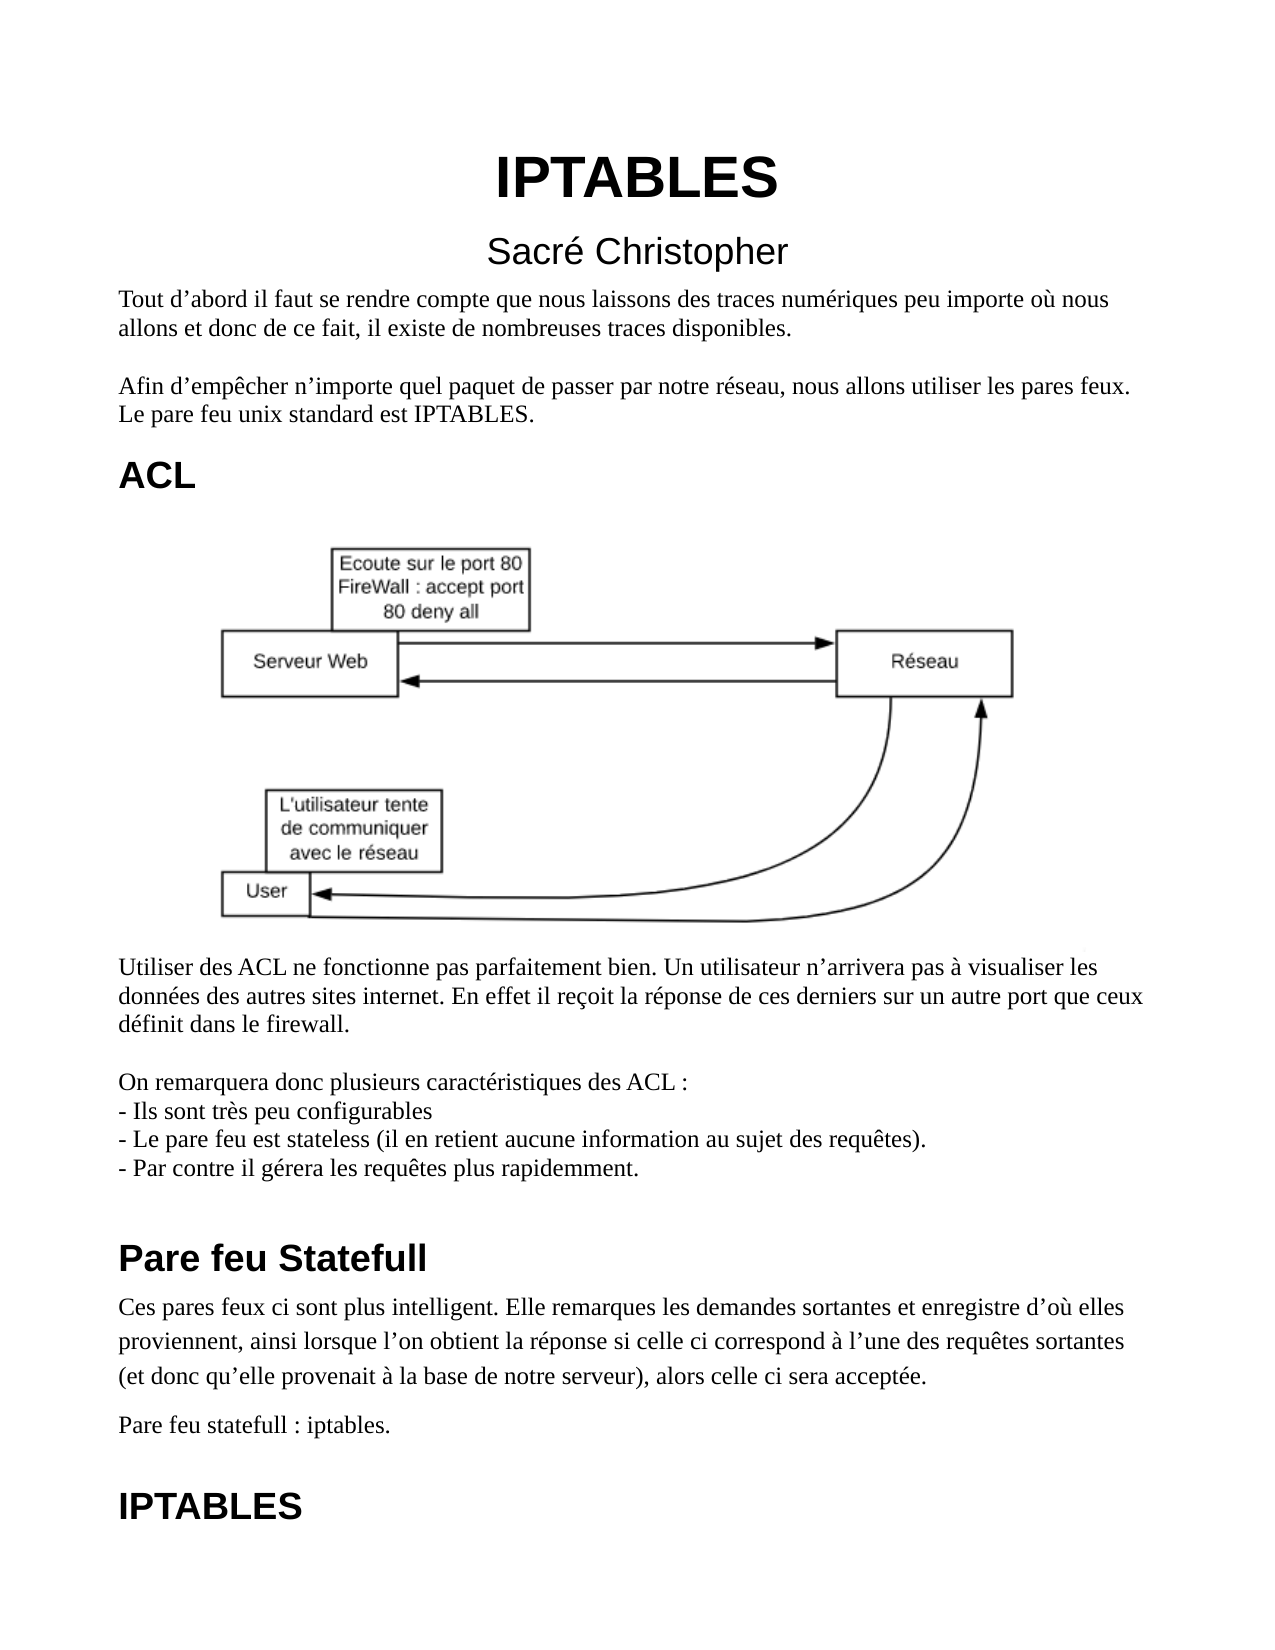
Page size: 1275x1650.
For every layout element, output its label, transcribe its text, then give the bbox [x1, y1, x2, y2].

subtitle ACL [118, 453, 1157, 497]
text - Ils sont très peu configurables [118, 1096, 1157, 1124]
text Ces pares feux ci sont plus intelligent. Elle remarques les demandes sortantes et enregistre d’où elles proviennent, ainsi lorsque l’on obtient la réponse si celle ci correspond à l’une des requêtes sortantes (et donc qu’elle provenait à la base de notre serveur), alors celle ci sera acceptée. [118, 1292, 1157, 1390]
title IPTABLES [118, 143, 1157, 210]
picture [189, 509, 1087, 952]
subtitle IPTABLES [118, 1484, 1157, 1528]
subtitle Sacré Christopher [118, 229, 1157, 272]
text Utiliser des ACL ne fonctionne pas parfaitement bien. Un utilisateur n’arrivera pas à visualiser les données des autres sites internet. En effet il reçoit la réponse de ces derniers sur un autre port que ceux définit dans le firewall. [118, 509, 1157, 1038]
text - Le pare feu est stateless (il en retient aucune information au sujet des requêtes). [118, 1124, 1157, 1153]
text Pare feu statefull : iptables. [118, 1410, 1157, 1439]
text - Par contre il gérera les requêtes plus rapidemment. [118, 1153, 1157, 1182]
text Tout d’abord il faut se rendre compte que nous laissons des traces numériques peu importe où nous allons et donc de ce fait, il existe de nombreuses traces disponibles. [118, 284, 1157, 342]
text Afin d’empêcher n’importe quel paquet de passer par notre réseau, nous allons utiliser les pares feux. Le pare feu unix standard est IPTABLES. [118, 371, 1157, 428]
subtitle Pare feu Statefull [118, 1236, 1157, 1279]
text On remarquera donc plusieurs caractéristiques des ACL : [118, 1067, 1157, 1096]
